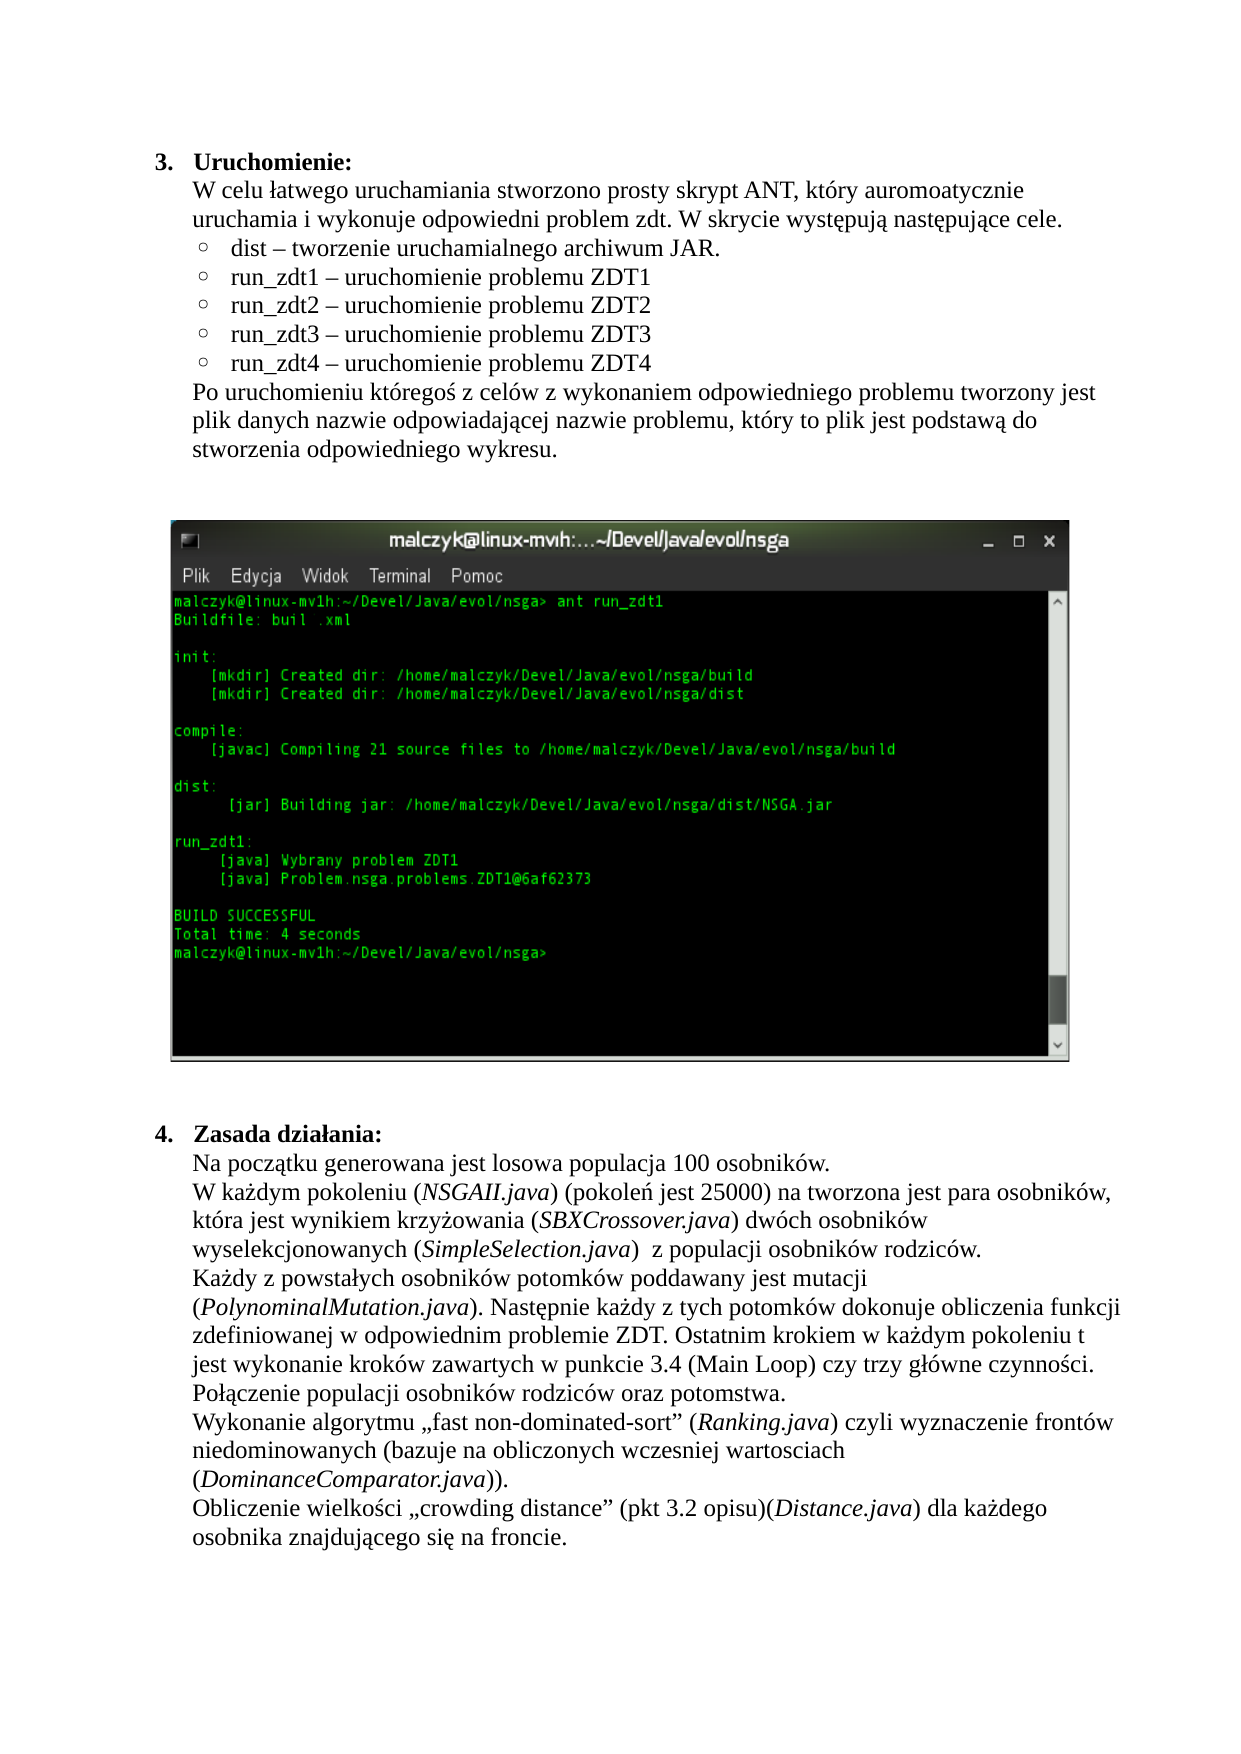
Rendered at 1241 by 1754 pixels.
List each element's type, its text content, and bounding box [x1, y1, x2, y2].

list dist – tworzenie uruchamialnego archiwum JAR. [193, 233, 1122, 262]
list W każdym pokoleniu (NSGAII.java) (pokoleń jest 25000) na tworzona jest para osobników, która jest wynikiem krzyżowania (SBXCrossover.java) dwóch osobników wyselekcjonowanych (SimpleSelection.java) z populacji osobników rodziców. [154, 1177, 1122, 1263]
text Po uruchomieniu któregoś z celów z wykonaniem odpowiedniego problemu tworzony jest plik danych nazwie odpowiadającej nazwie problemu, który to plik jest podstawą do stworzenia odpowiedniego wykresu. [118, 377, 1122, 463]
list Połączenie populacji osobników rodziców oraz potomstwa. [154, 1378, 1122, 1407]
list run_zdt2 – uruchomienie problemu ZDT2 [193, 291, 1122, 319]
list run_zdt3 – uruchomienie problemu ZDT3 [193, 319, 1122, 348]
list Na początku generowana jest losowa populacja 100 osobników. [154, 1148, 1122, 1177]
list W celu łatwego uruchamiania stworzono prosty skrypt ANT, który auromoatycznie uruchamia i wykonuje odpowiedni problem zdt. W skrycie występują następujące cele. [154, 176, 1122, 233]
list run_zdt1 – uruchomienie problemu ZDT1 [193, 262, 1122, 291]
list Zasada działania: [154, 1119, 1122, 1148]
list run_zdt4 – uruchomienie problemu ZDT4 [193, 348, 1122, 377]
list Uruchomienie: [154, 147, 1122, 176]
list Obliczenie wielkości „crowding distance” (pkt 3.2 opisu)(Distance.java) dla każdego osobnika znajdującego się na froncie. [154, 1493, 1122, 1550]
picture [170, 520, 1070, 1062]
list Wykonanie algorytmu „fast non-dominated-sort” (Ranking.java) czyli wyznaczenie frontów niedominowanych (bazuje na obliczonych wczesniej wartosciach (DominanceComparator.java)). [154, 1407, 1122, 1493]
list Każdy z powstałych osobników potomków poddawany jest mutacji (PolynominalMutation.java). Następnie każdy z tych potomków dokonuje obliczenia funkcji zdefiniowanej w odpowiednim problemie ZDT. Ostatnim krokiem w każdym pokoleniu t jest wykonanie kroków zawartych w punkcie 3.4 (Main Loop) czy trzy główne czynności. [154, 1263, 1122, 1378]
